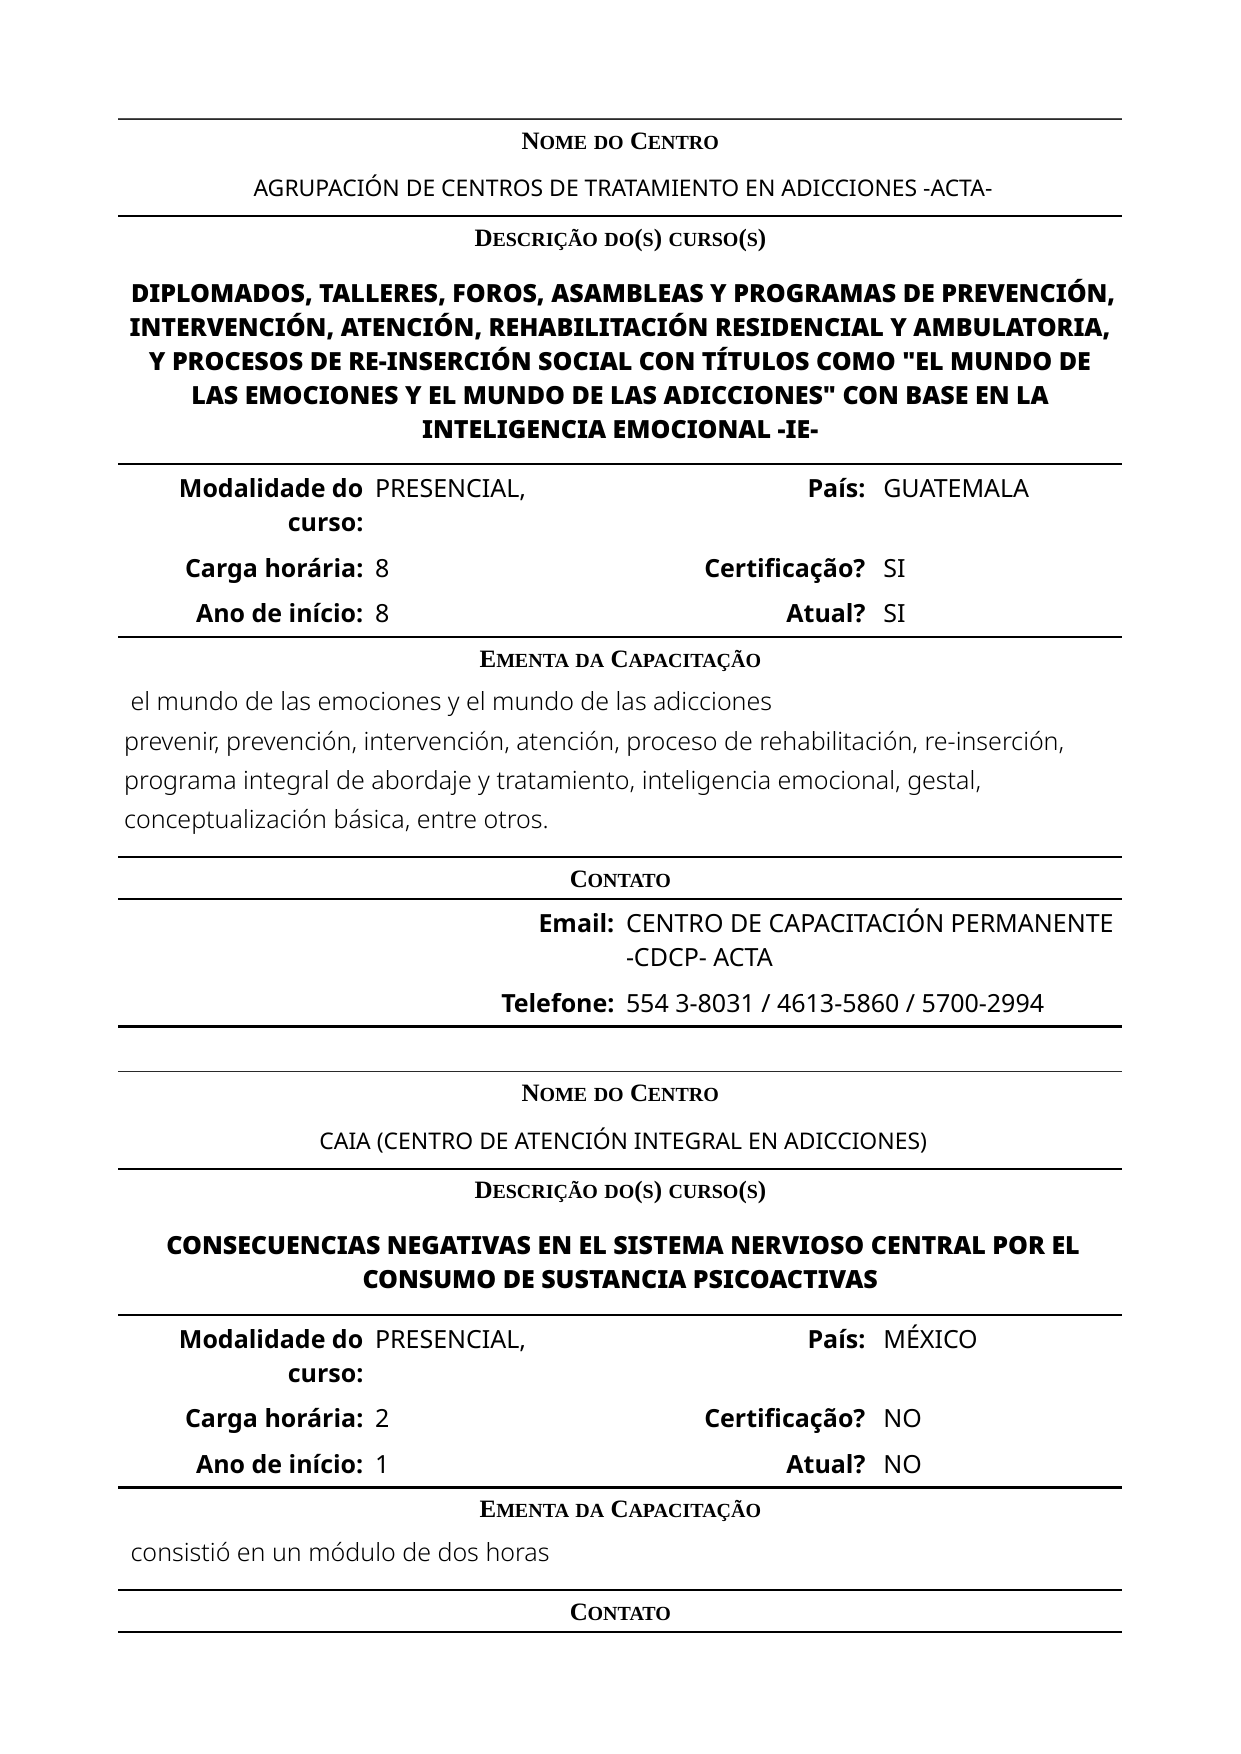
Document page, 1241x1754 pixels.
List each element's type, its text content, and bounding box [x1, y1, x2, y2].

table_header Nome do Centro [118, 1073, 1122, 1113]
table_cell Telefone: [118, 980, 620, 1025]
table_cell 1 [369, 1441, 620, 1486]
table_cell Ementa da Capacitação [118, 1489, 1122, 1529]
table_cell SI [871, 590, 1122, 636]
table_cell País: [620, 465, 871, 545]
table_header Nome do Centro [118, 121, 1122, 160]
table_cell Descrição do(s) curso(s) [118, 217, 1122, 257]
table_cell Carga horária: [118, 1395, 369, 1441]
table_cell GUATEMALA [871, 465, 1122, 545]
table_cell NO [871, 1441, 1122, 1486]
table_cell CAIA (CENTRO DE ATENCIÓN INTEGRAL EN ADICCIONES) [118, 1113, 1122, 1168]
table_cell MÉXICO [871, 1316, 1122, 1395]
table_cell NO [871, 1395, 1122, 1441]
table_cell 2 [369, 1395, 620, 1441]
table_cell Ementa da Capacitação [118, 638, 1122, 678]
table_cell PRESENCIAL, [369, 1316, 620, 1395]
table_cell País: [620, 1316, 871, 1395]
table_cell SI [871, 545, 1122, 590]
table_cell Atual? [620, 590, 871, 636]
table_cell Ano de início: [118, 1441, 369, 1486]
table_cell Modalidade do curso: [118, 1316, 369, 1395]
table_cell Contato [118, 858, 1122, 898]
table_cell PRESENCIAL, [369, 465, 620, 545]
table_cell CONSISTIÓ EN UN MÓDULO DE DOS HORAS [118, 1529, 1122, 1589]
table_cell CENTRO DE CAPACITACIÓN PERMANENTE -CDCP- ACTA [620, 900, 1122, 980]
table_cell 8 [369, 590, 620, 636]
table_cell 554 3-8031 / 4613-5860 / 5700-2994 [620, 980, 1122, 1025]
table_cell AGRUPACIÓN DE CENTROS DE TRATAMIENTO EN ADICCIONES -ACTA- [118, 160, 1122, 215]
table_cell CONSECUENCIAS NEGATIVAS EN EL SISTEMA NERVIOSO CENTRAL POR EL CONSUMO DE SUSTANCIA PSICOACTIVAS [118, 1210, 1122, 1314]
table_cell Certificação? [620, 1395, 871, 1441]
table_cell Email: [118, 900, 620, 980]
table_cell 8 [369, 545, 620, 590]
table_cell Certificação? [620, 545, 871, 590]
table_cell Descrição do(s) curso(s) [118, 1170, 1122, 1210]
table_cell Carga horária: [118, 545, 369, 590]
table_cell Modalidade do curso: [118, 465, 369, 545]
table_cell Atual? [620, 1441, 871, 1486]
table_cell Ano de início: [118, 590, 369, 636]
table_cell EL MUNDO DE LAS EMOCIONES Y EL MUNDO DE LAS ADICCIONES PREVENIR, PREVENCIÓN, INTERVENCIÓN, ATENCIÓN, PROCESO DE REHABILITACIÓN, RE-INSERCIÓN, PROGRAMA INTEGRAL DE ABORDAJE Y TRATAMIENTO, INTELIGENCIA EMOCIONAL, GESTAL, CONCEPTUALIZACIÓN BÁSICA, ENTRE OTROS. [118, 678, 1122, 856]
table_cell DIPLOMADOS, TALLERES, FOROS, ASAMBLEAS Y PROGRAMAS DE PREVENCIÓN, INTERVENCIÓN, ATENCIÓN, REHABILITACIÓN RESIDENCIAL Y AMBULATORIA, Y PROCESOS DE RE-INSERCIÓN SOCIAL CON TÍTULOS COMO "EL MUNDO DE LAS EMOCIONES Y EL MUNDO DE LAS ADICCIONES" CON BASE EN LA INTELIGENCIA EMOCIONAL -IE- [118, 258, 1122, 463]
table_cell Contato [118, 1591, 1122, 1631]
